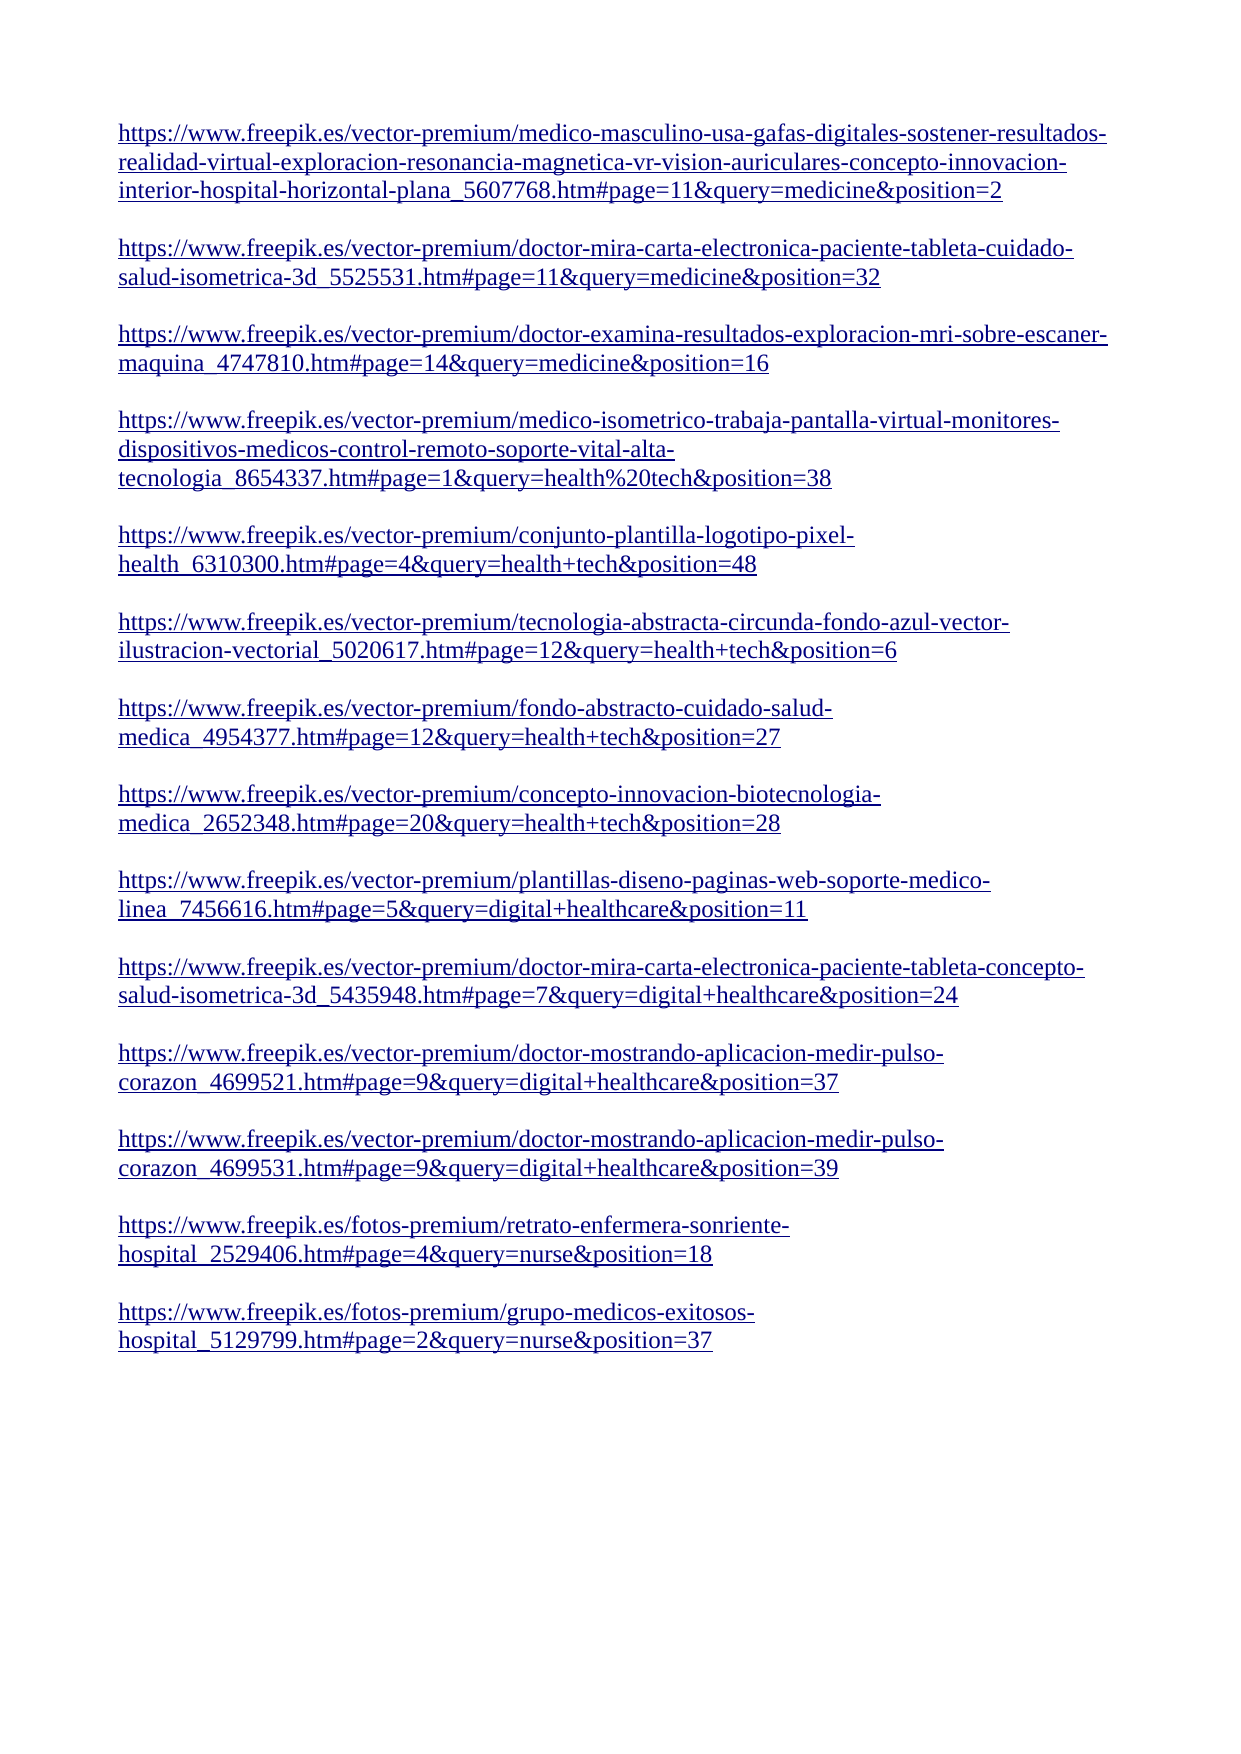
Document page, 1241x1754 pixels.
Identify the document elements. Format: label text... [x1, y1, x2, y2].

text https://www.freepik.es/vector-premium/doctor-mira-carta-electronica-paciente-tableta-concepto-salud-isometrica-3d_5435948.htm#page=7&query=digital+healthcare&position=24 [118, 952, 1122, 1009]
text https://www.freepik.es/vector-premium/conjunto-plantilla-logotipo-pixel-health_6310300.htm#page=4&query=health+tech&position=48 [118, 521, 1122, 578]
text https://www.freepik.es/fotos-premium/retrato-enfermera-sonriente-hospital_2529406.htm#page=4&query=nurse&position=18 [118, 1211, 1122, 1268]
text https://www.freepik.es/vector-premium/plantillas-diseno-paginas-web-soporte-medico-linea_7456616.htm#page=5&query=digital+healthcare&position=11 [118, 866, 1122, 923]
text https://www.freepik.es/vector-premium/medico-masculino-usa-gafas-digitales-sostener-resultados-realidad-virtual-exploracion-resonancia-magnetica-vr-vision-auriculares-concepto-innovacion-interior-hospital-horizontal-plana_5607768.htm#page=11&query=medicine&position=2 [118, 118, 1122, 204]
text https://www.freepik.es/vector-premium/fondo-abstracto-cuidado-salud-medica_4954377.htm#page=12&query=health+tech&position=27 [118, 693, 1122, 751]
text https://www.freepik.es/vector-premium/doctor-examina-resultados-exploracion-mri-sobre-escaner-maquina_4747810.htm#page=14&query=medicine&position=16 [118, 319, 1122, 377]
text https://www.freepik.es/vector-premium/tecnologia-abstracta-circunda-fondo-azul-vector-ilustracion-vectorial_5020617.htm#page=12&query=health+tech&position=6 [118, 607, 1122, 664]
text https://www.freepik.es/vector-premium/doctor-mostrando-aplicacion-medir-pulso-corazon_4699531.htm#page=9&query=digital+healthcare&position=39 [118, 1124, 1122, 1182]
text https://www.freepik.es/vector-premium/doctor-mira-carta-electronica-paciente-tableta-cuidado-salud-isometrica-3d_5525531.htm#page=11&query=medicine&position=32 [118, 233, 1122, 291]
text https://www.freepik.es/fotos-premium/grupo-medicos-exitosos-hospital_5129799.htm#page=2&query=nurse&position=37 [118, 1297, 1122, 1354]
text https://www.freepik.es/vector-premium/doctor-mostrando-aplicacion-medir-pulso-corazon_4699521.htm#page=9&query=digital+healthcare&position=37 [118, 1038, 1122, 1096]
text https://www.freepik.es/vector-premium/medico-isometrico-trabaja-pantalla-virtual-monitores-dispositivos-medicos-control-remoto-soporte-vital-alta-tecnologia_8654337.htm#page=1&query=health%20tech&position=38 [118, 406, 1122, 492]
text https://www.freepik.es/vector-premium/concepto-innovacion-biotecnologia-medica_2652348.htm#page=20&query=health+tech&position=28 [118, 779, 1122, 837]
